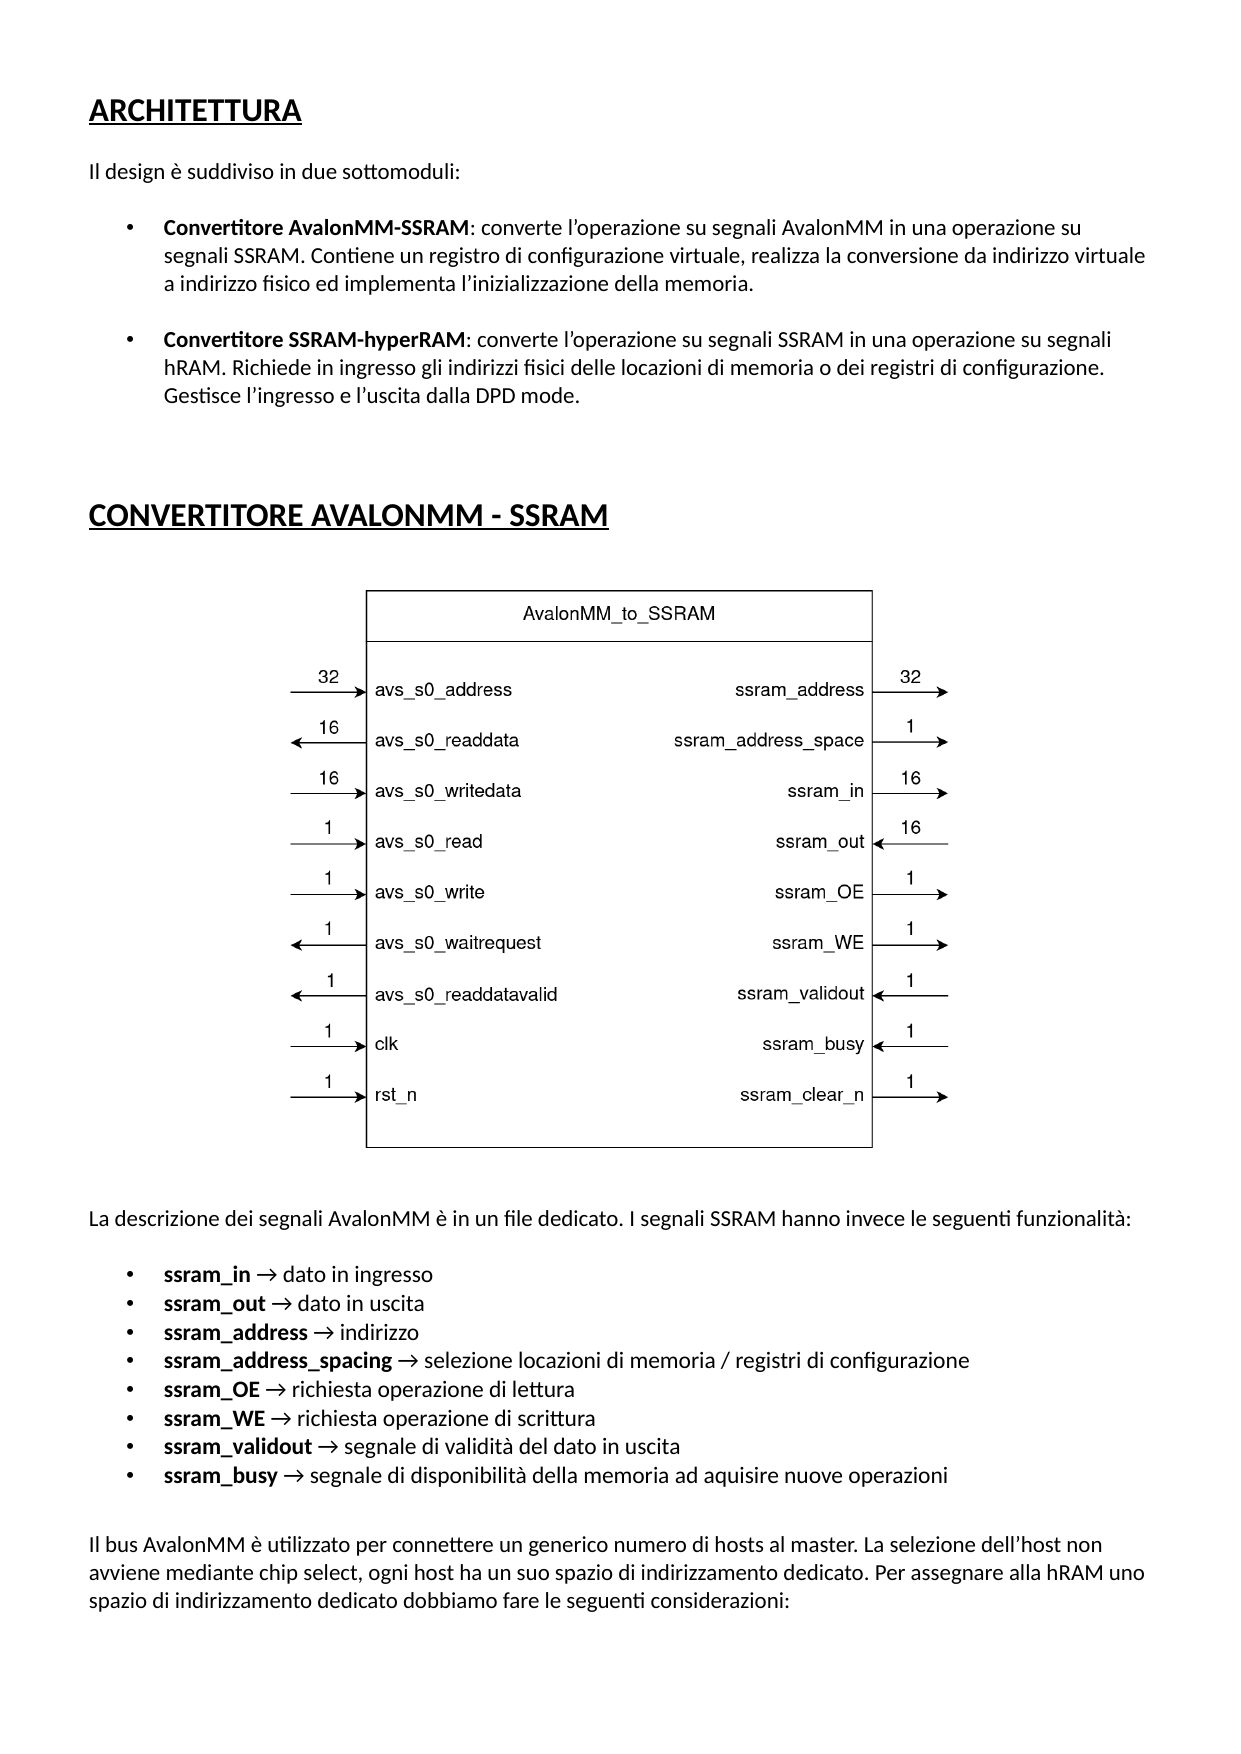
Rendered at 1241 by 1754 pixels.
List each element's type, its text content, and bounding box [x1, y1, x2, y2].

picture [281, 590, 959, 1148]
list ssram_in → dato in ingresso [126, 1260, 1152, 1288]
list ssram_OE → richiesta operazione di lettura [126, 1374, 1152, 1403]
text La descrizione dei segnali AvalonMM è in un file dedicato. I segnali SSRAM hanno invece le seguenti funzionalità: [89, 1204, 1152, 1232]
text ARCHITETTURA [89, 89, 1152, 129]
list ssram_address → indirizzo [126, 1317, 1152, 1346]
list Convertitore AvalonMM-SSRAM: converte l’operazione su segnali AvalonMM in una operazione su segnali SSRAM. Contiene un registro di configurazione virtuale, realizza la conversione da indirizzo virtuale a indirizzo fisico ed implementa l’inizializzazione della memoria. [126, 213, 1152, 297]
text Il design è suddiviso in due sottomoduli: [89, 157, 1152, 185]
list ssram_validout → segnale di validità del dato in uscita [126, 1432, 1152, 1460]
text Il bus AvalonMM è utilizzato per connettere un generico numero di hosts al master. La selezione dell’host non avviene mediante chip select, ogni host ha un suo spazio di indirizzamento dedicato. Per assegnare alla hRAM uno spazio di indirizzamento dedicato dobbiamo fare le seguenti considerazioni: [89, 1530, 1152, 1614]
list ssram_address_spacing → selezione locazioni di memoria / registri di configurazione [126, 1346, 1152, 1374]
list ssram_WE → richiesta operazione di scrittura [126, 1403, 1152, 1432]
list ssram_busy → segnale di disponibilità della memoria ad aquisire nuove operazioni [126, 1460, 1152, 1489]
text CONVERTITORE AVALONMM - SSRAM [89, 494, 1152, 534]
list Convertitore SSRAM-hyperRAM: converte l’operazione su segnali SSRAM in una operazione su segnali hRAM. Richiede in ingresso gli indirizzi fisici delle locazioni di memoria o dei registri di configurazione. Gestisce l’ingresso e l’uscita dalla DPD mode. [126, 326, 1152, 409]
list ssram_out → dato in uscita [126, 1288, 1152, 1317]
